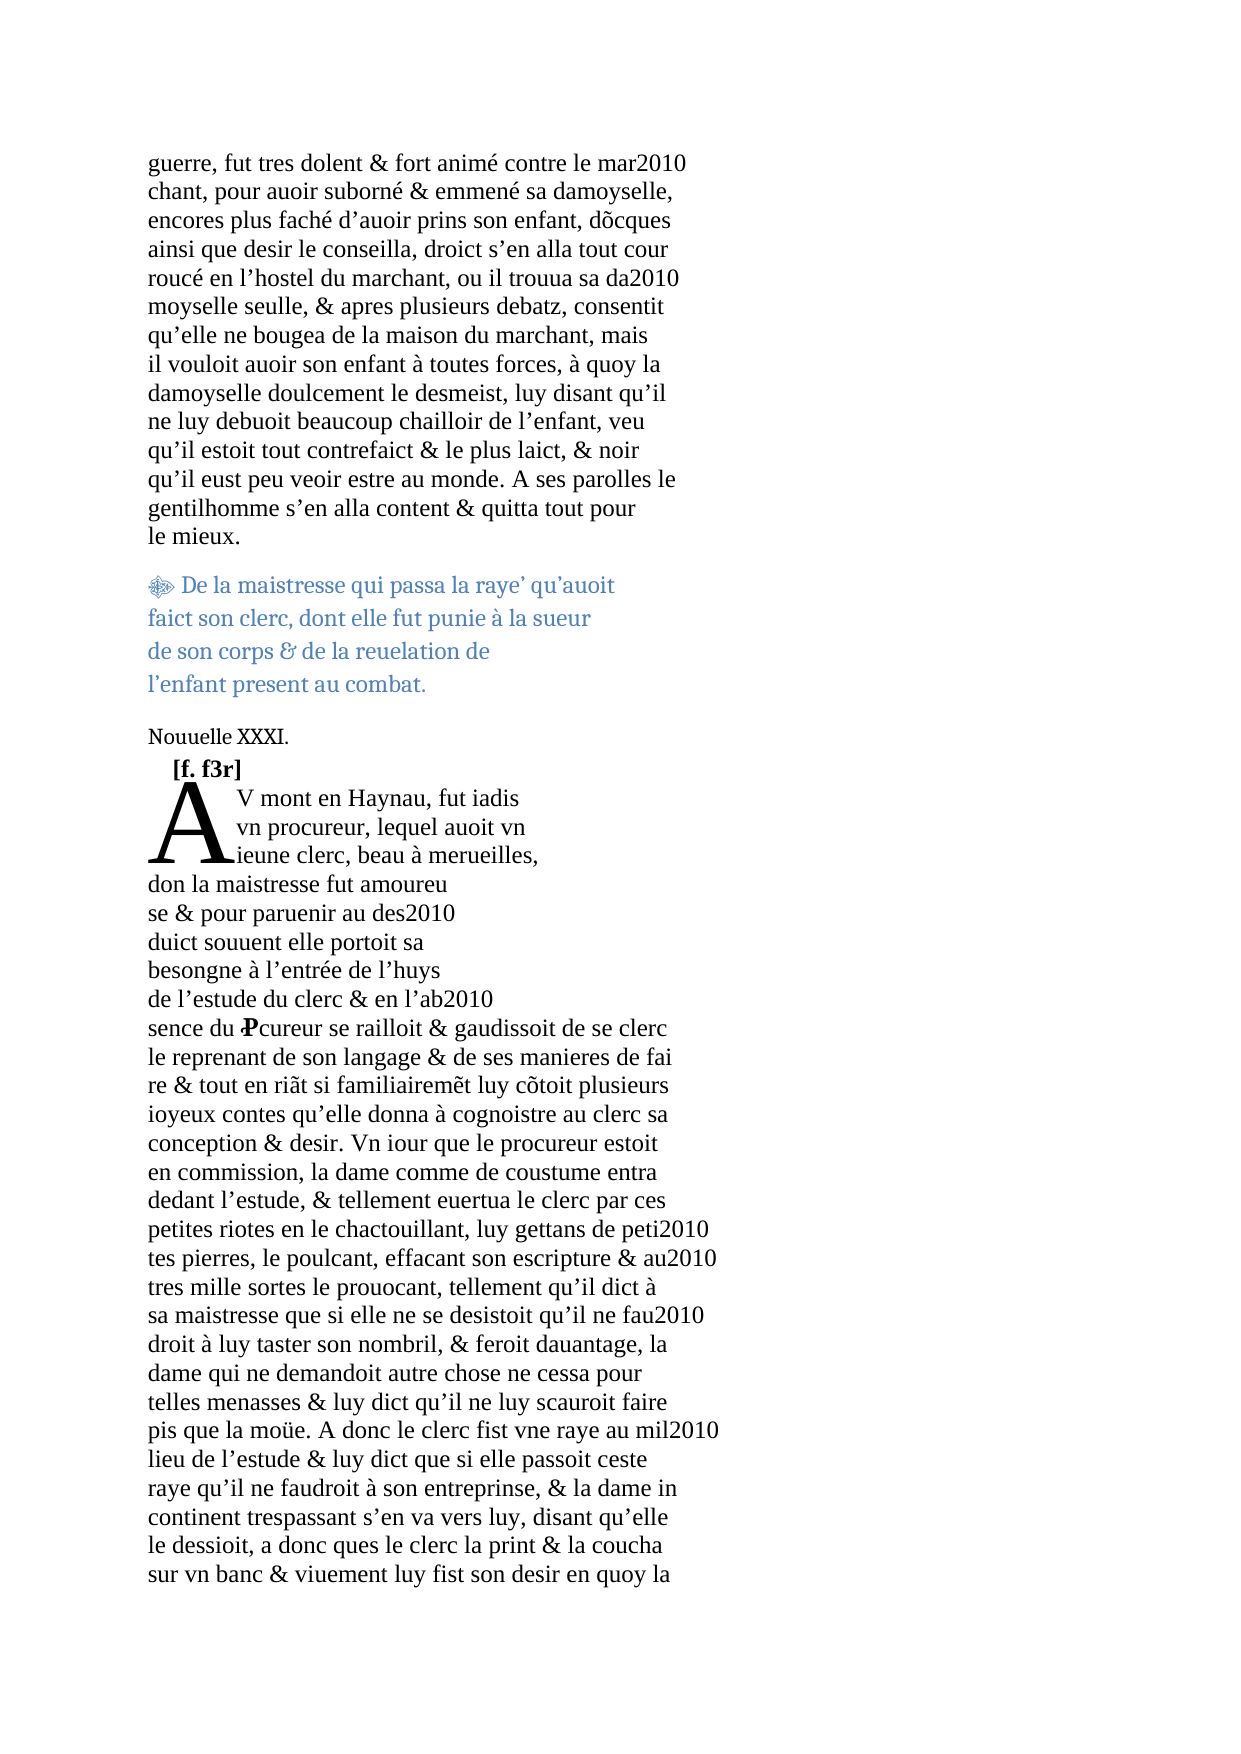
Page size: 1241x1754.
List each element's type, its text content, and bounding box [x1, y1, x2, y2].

text guerre, fut tres dolent & fort animé contre le mar2010 chant, pour auoir suborné & emmené sa damoyselle, encores plus faché d’auoir prins son enfant, dõcques ainsi que desir le conseilla, droict s’en alla tout cour roucé en l’hostel du marchant, ou il trouua sa da2010 moyselle seulle, & apres plusieurs debatz, consentit qu’elle ne bougea de la maison du marchant, mais il vouloit auoir son enfant à toutes forces, à quoy la damoyselle doulcement le desmeist, luy disant qu’il ne luy debuoit beaucoup chailloir de l’enfant, veu qu’il estoit tout contrefaict & le plus laict, & noir qu’il eust peu veoir estre au monde. A ses parolles le gentilhomme s’en alla content & quitta tout pour le mieux. [148, 148, 1093, 550]
text AV mont en Haynau, fut iadis vn procureur, lequel auoit vn ieune clerc, beau à merueilles, don la maistresse fut amoureu se & pour paruenir au des2010 duict souuent elle portoit sa besongne à l’entrée de l’huys de l’estude du clerc & en l’ab2010 sence du Ꝓcureur se railloit & gaudissoit de se clerc le reprenant de son langage & de ses manieres de fai re & tout en riãt si familiairemẽt luy cõtoit plusieurs ioyeux contes qu’elle donna à cognoistre au clerc sa conception & desir. Vn iour que le procureur estoit en commission, la dame comme de coustume entra dedant l’estude, & tellement euertua le clerc par ces petites riotes en le chactouillant, luy gettans de peti2010 tes pierres, le poulcant, effacant son escripture & au2010 tres mille sortes le prouocant, tellement qu’il dict à sa maistresse que si elle ne se desistoit qu’il ne fau2010 droit à luy taster son nombril, & feroit dauantage, la dame qui ne demandoit autre chose ne cessa pour telles menasses & luy dict qu’il ne luy scauroit faire pis que la moüe. A donc le clerc fist vne raye au mil2010 lieu de l’estude & luy dict que si elle passoit ceste raye qu’il ne faudroit à son entreprinse, & la dame in continent trespassant s’en va vers luy, disant qu’elle le dessioit, a donc ques le clerc la print & la coucha sur vn banc & viuement luy fist son desir en quoy la [148, 783, 1093, 1588]
subtitle ❧ De la maistresse qui passa la raye’ qu’auoit faict son clerc, dont elle fut punie à la sueur de son corps & de la reuelation de l’enfant present au combat. [148, 571, 1093, 699]
subtitle Nouuelle XXXI. [148, 724, 1093, 750]
text [f. f3r] [148, 754, 1093, 783]
